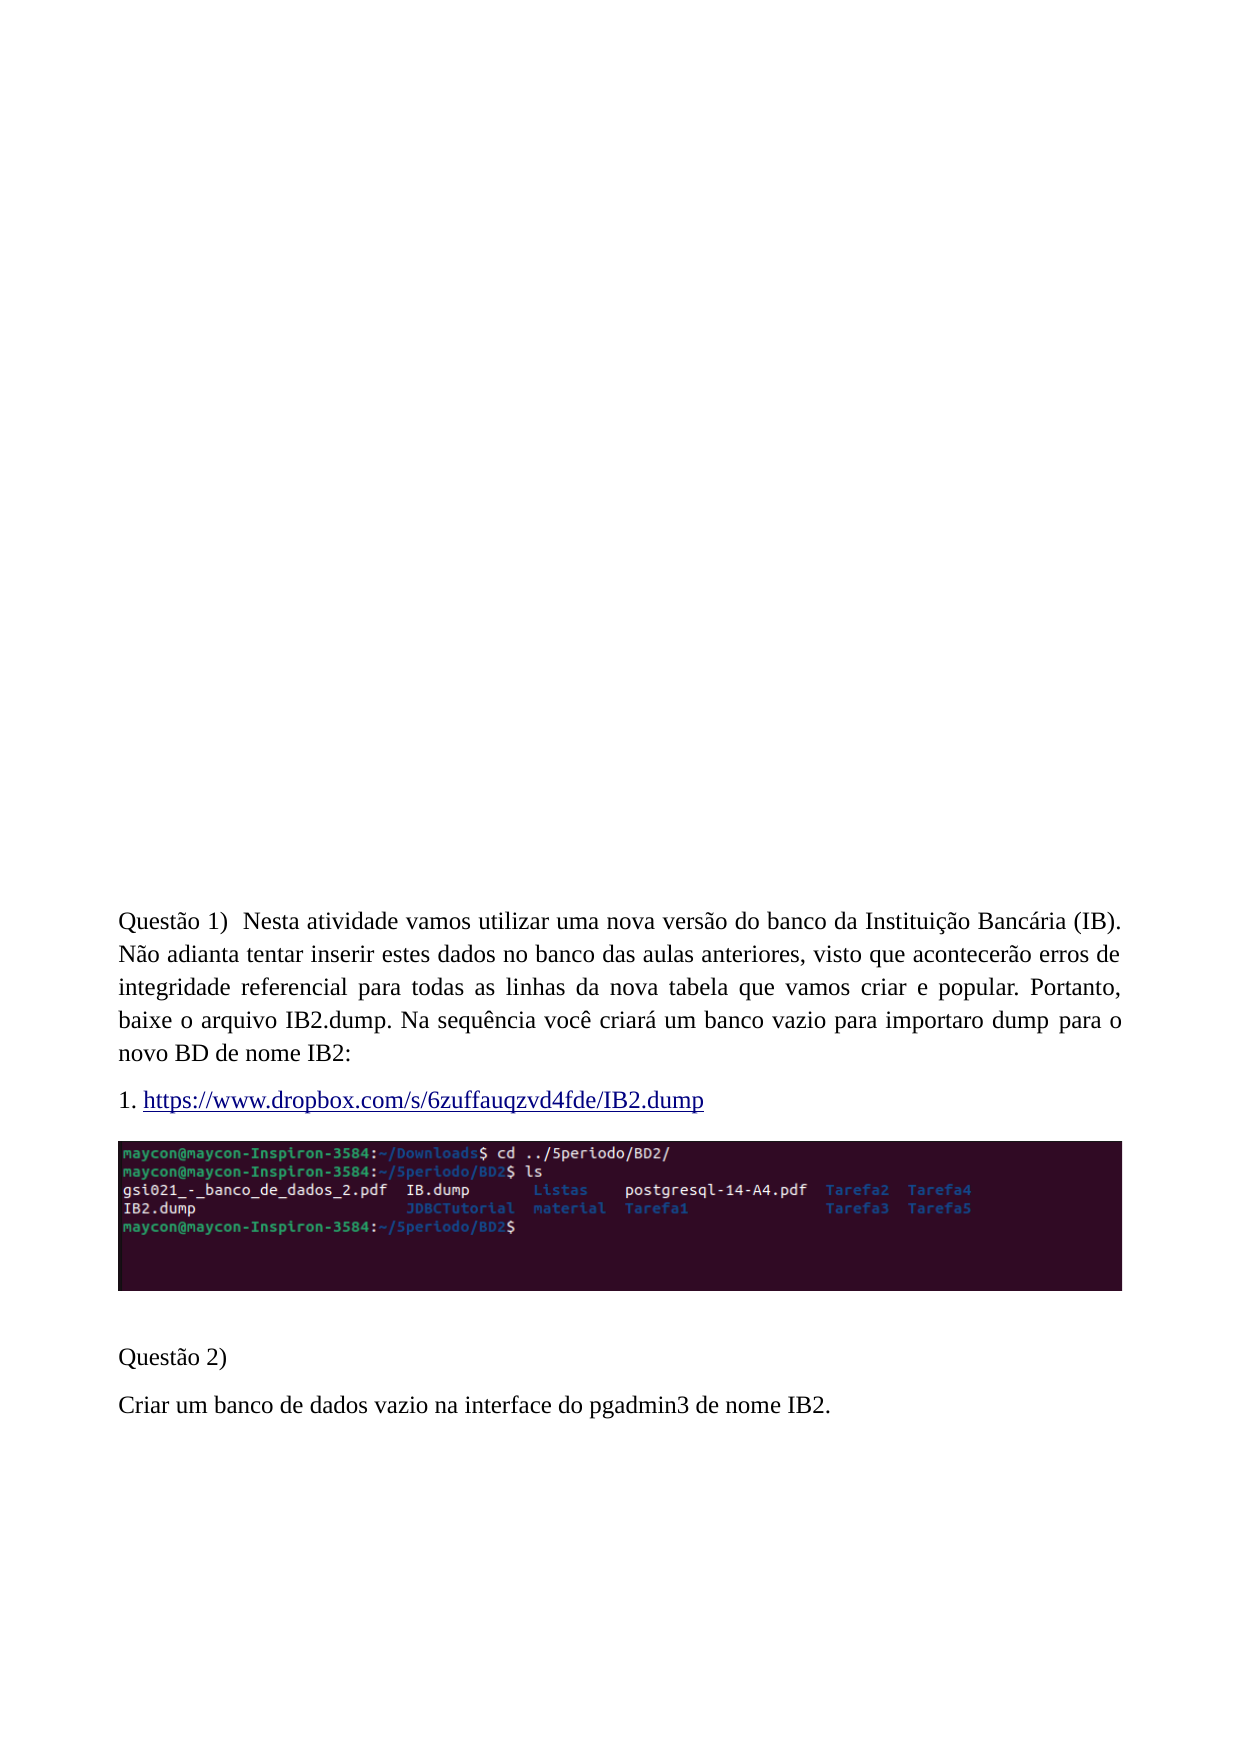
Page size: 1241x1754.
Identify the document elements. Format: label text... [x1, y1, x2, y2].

picture [118, 1141, 1123, 1291]
text Questão 1) Nesta atividade vamos utilizar uma nova versão do banco da Instituição Bancária (IB). Não adianta tentar inserir estes dados no banco das aulas anteriores, visto que acontecerão erros de integridade referencial para todas as linhas da nova tabela que vamos criar e popular. Portanto, baixe o arquivo IB2.dump. Na sequência você criará um banco vazio para importaro dump para o novo BD de nome IB2: [118, 906, 1122, 1067]
text Criar um banco de dados vazio na interface do pgadmin3 de nome IB2. [118, 1390, 1122, 1418]
text Questão 2) [118, 1342, 1122, 1371]
text 1. https://www.dropbox.com/s/6zuffauqzvd4fde/IB2.dump [118, 1086, 1122, 1114]
